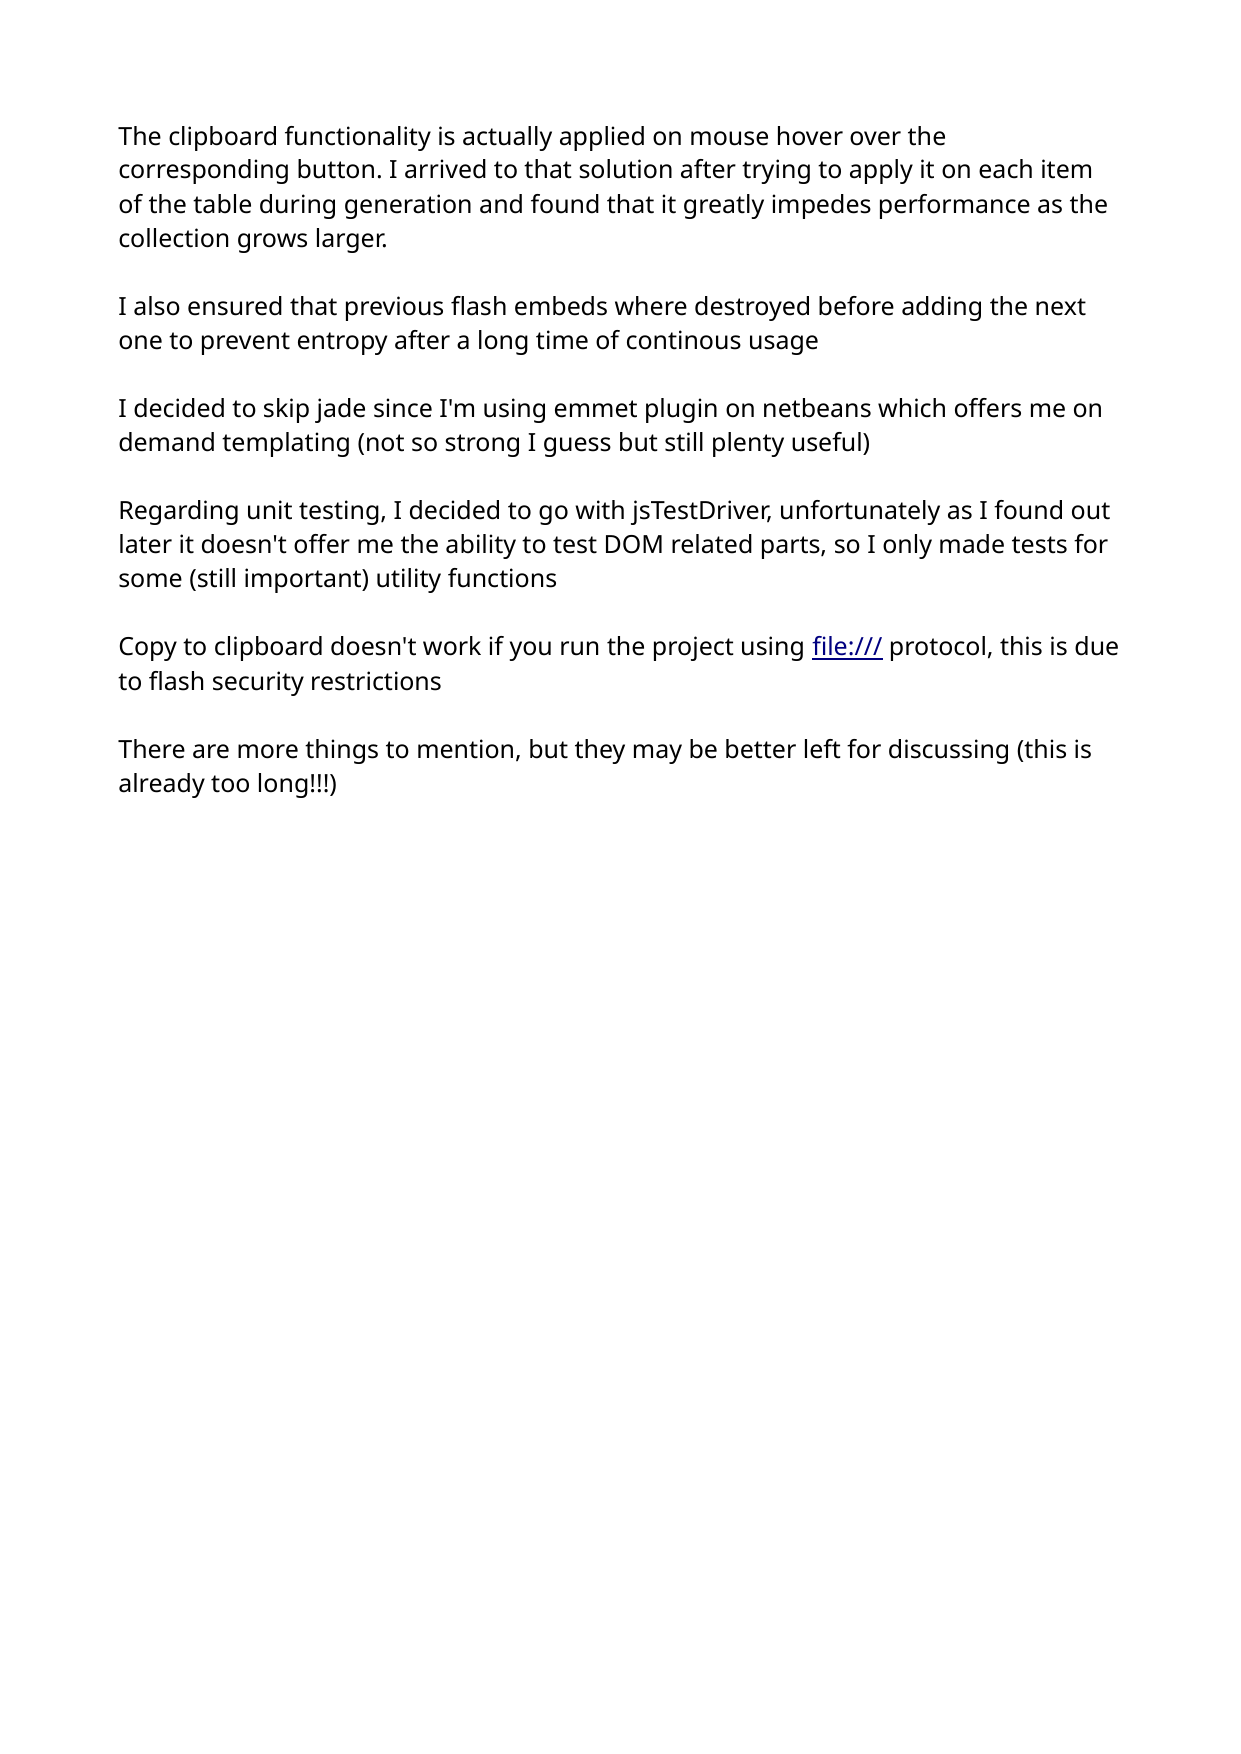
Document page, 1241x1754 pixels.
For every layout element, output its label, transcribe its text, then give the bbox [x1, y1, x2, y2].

text The clipboard functionality is actually applied on mouse hover over the corresponding button. I arrived to that solution after trying to apply it on each item of the table during generation and found that it greatly impedes performance as the collection grows larger. [118, 118, 1122, 254]
text Copy to clipboard doesn't work if you run the project using file:/// protocol, this is due to flash security restrictions [118, 629, 1122, 697]
text I also ensured that previous flash embeds where destroyed before adding the next one to prevent entropy after a long time of continous usage [118, 288, 1122, 357]
text Regarding unit testing, I decided to go with jsTestDriver, unfortunately as I found out later it doesn't offer me the ability to test DOM related parts, so I only made tests for some (still important) utility functions [118, 493, 1122, 595]
text There are more things to mention, but they may be better left for discussing (this is already too long!!!) [118, 731, 1122, 799]
text I decided to skip jade since I'm using emmet plugin on netbeans which offers me on demand templating (not so strong I guess but still plenty useful) [118, 391, 1122, 459]
